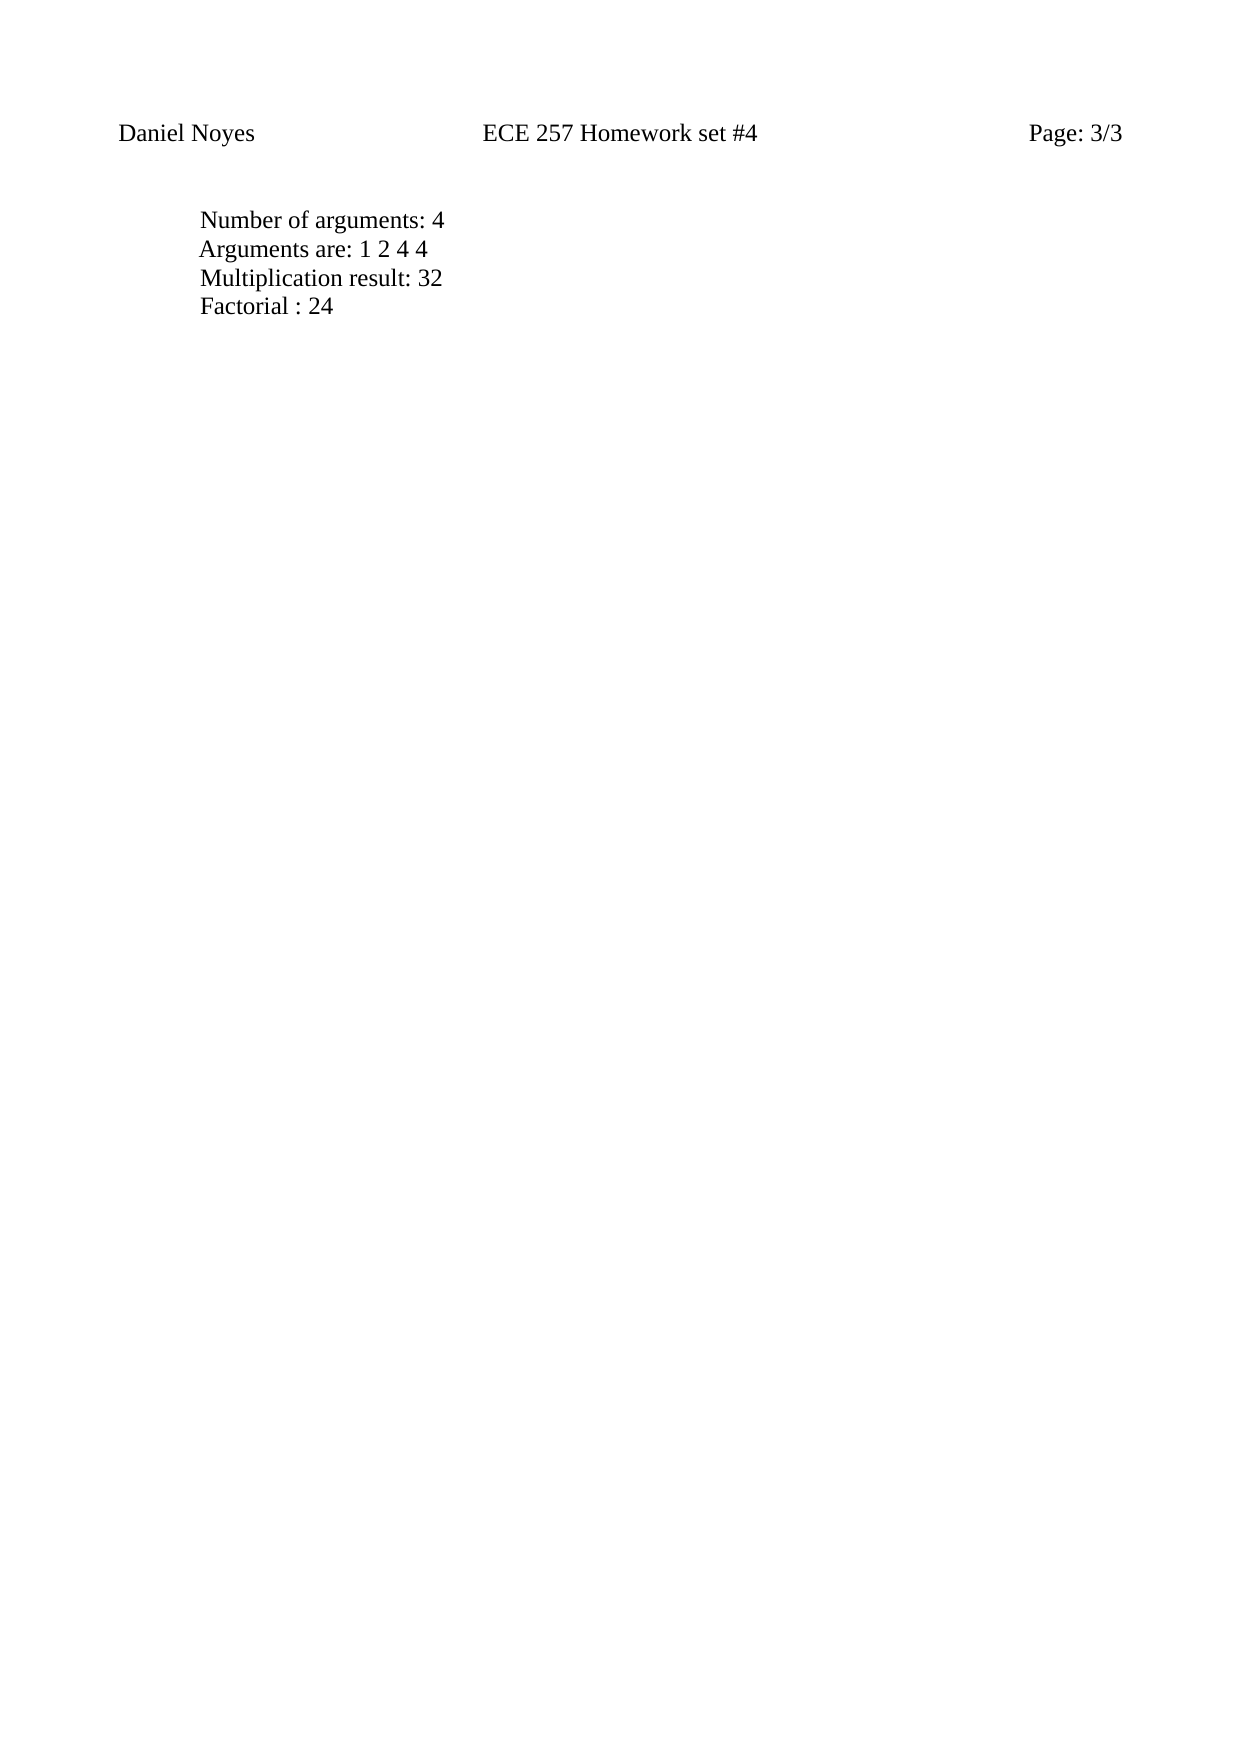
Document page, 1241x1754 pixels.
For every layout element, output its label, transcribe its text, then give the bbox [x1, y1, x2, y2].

text Arguments are: 1 2 4 4 [193, 234, 1122, 263]
text Factorial : 24 [193, 291, 1122, 320]
text Multiplication result: 32 [193, 263, 1122, 291]
text Number of arguments: 4 [193, 205, 1122, 234]
